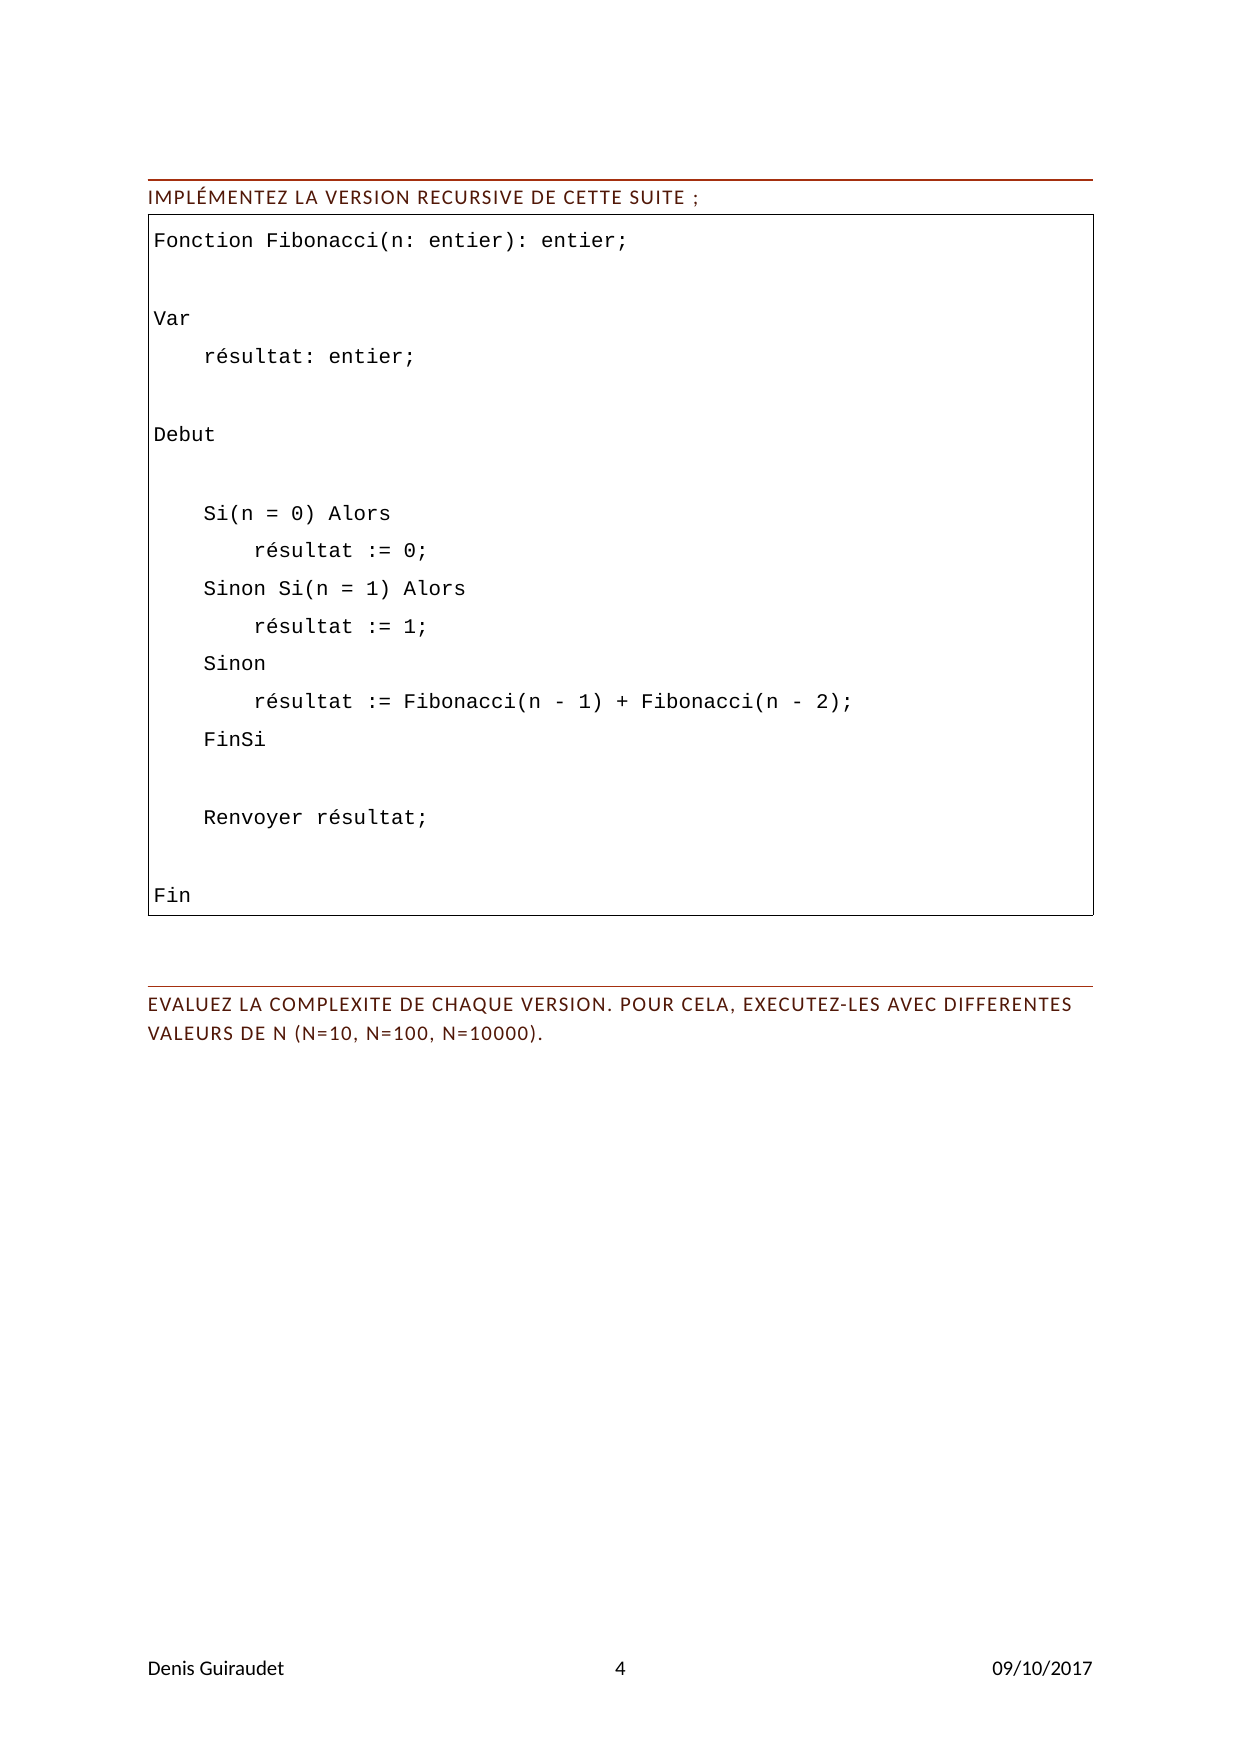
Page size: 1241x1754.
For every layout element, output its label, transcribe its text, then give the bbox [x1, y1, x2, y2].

subtitle Evaluez la complexite de chaque version. Pour cela, executez-les avec differentes valeurs de n (n=10, n=100, n=10000). [148, 987, 1093, 1046]
subtitle Implémentez la version recursive de cette suite ; [148, 181, 1093, 210]
table_header Fonction Fibonacci(n: entier): entier; Var résultat: entier; Debut Si(n = 0) Alors résultat := 0; Sinon Si(n = 1) Alors résultat := 1; Sinon résultat := Fibonacci(n - 1) + Fibonacci(n - 2); FinSi Renvoyer résultat; Fin [149, 215, 1093, 915]
